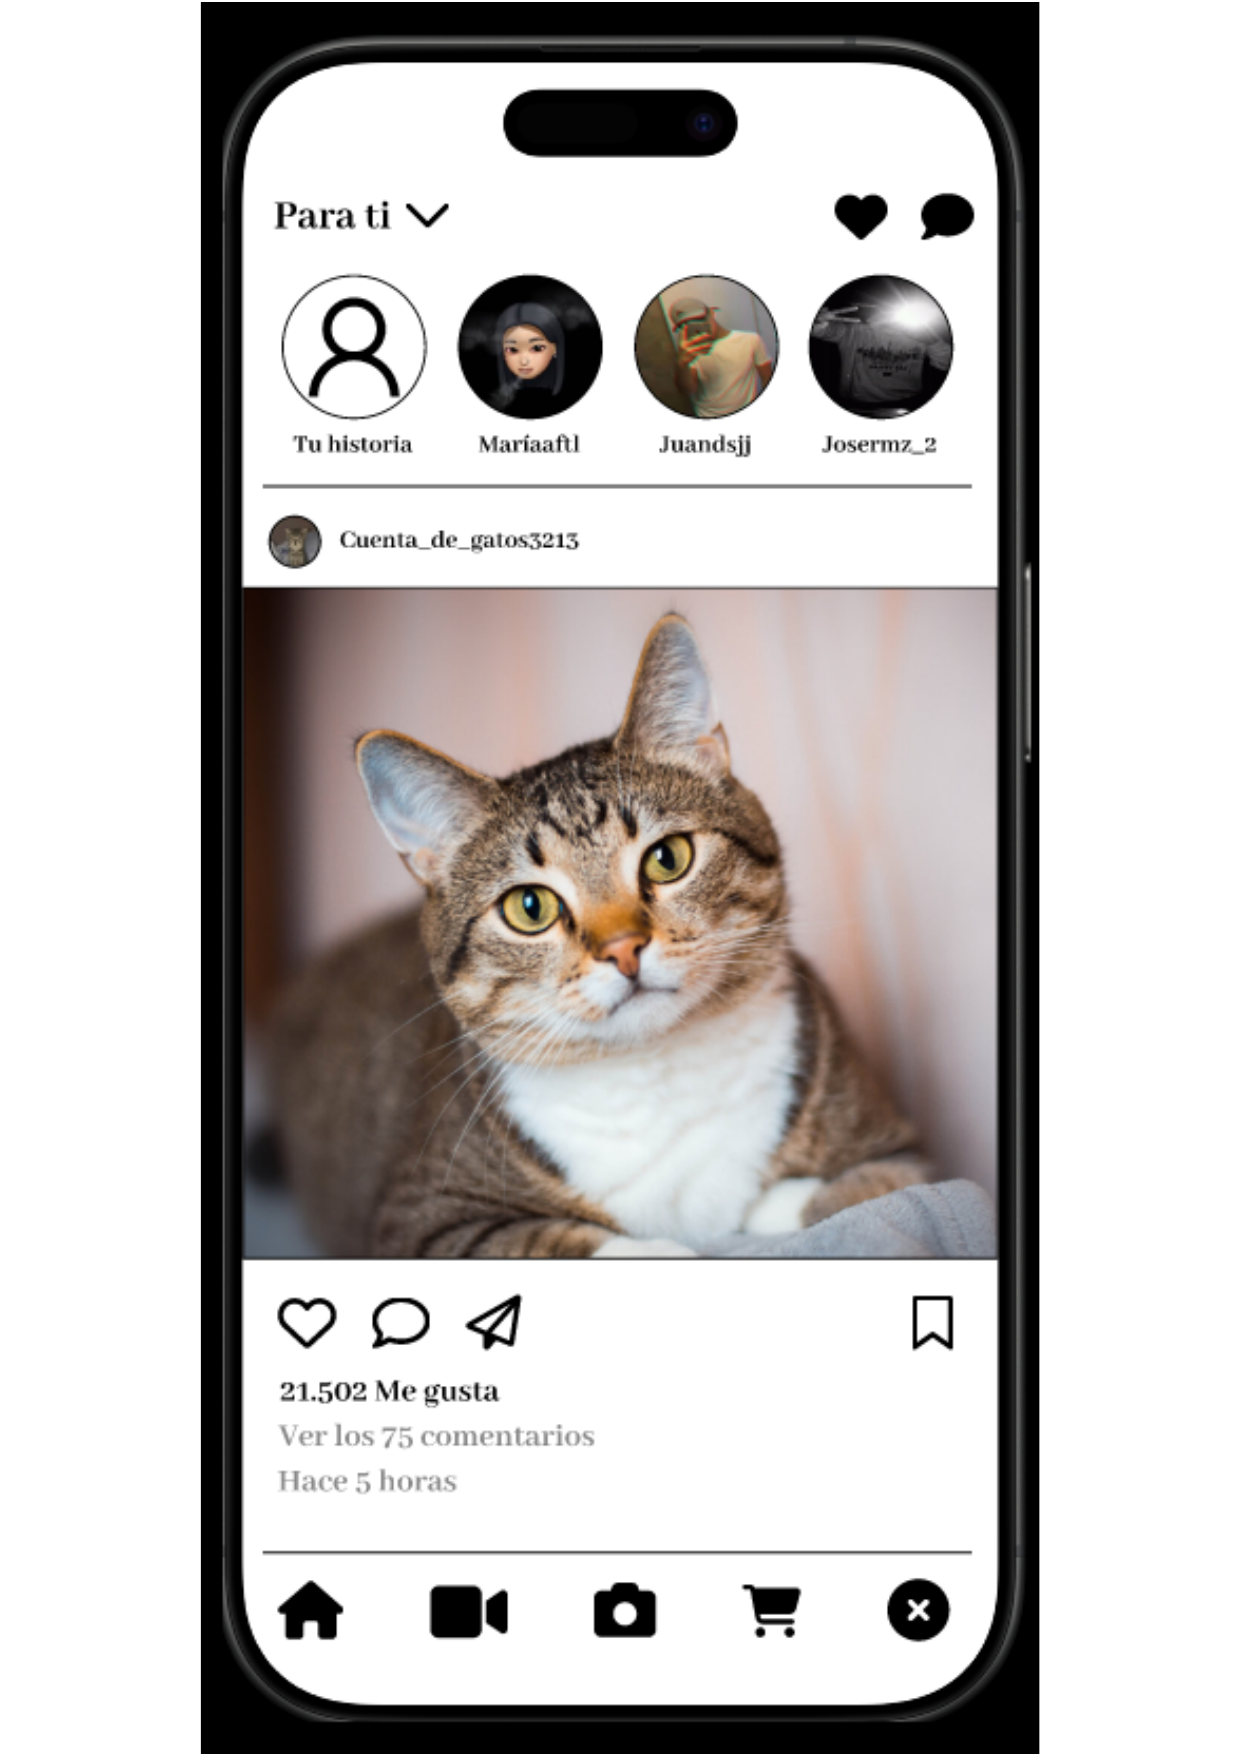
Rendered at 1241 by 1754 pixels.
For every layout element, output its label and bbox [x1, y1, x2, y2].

picture [200, 2, 1040, 1754]
